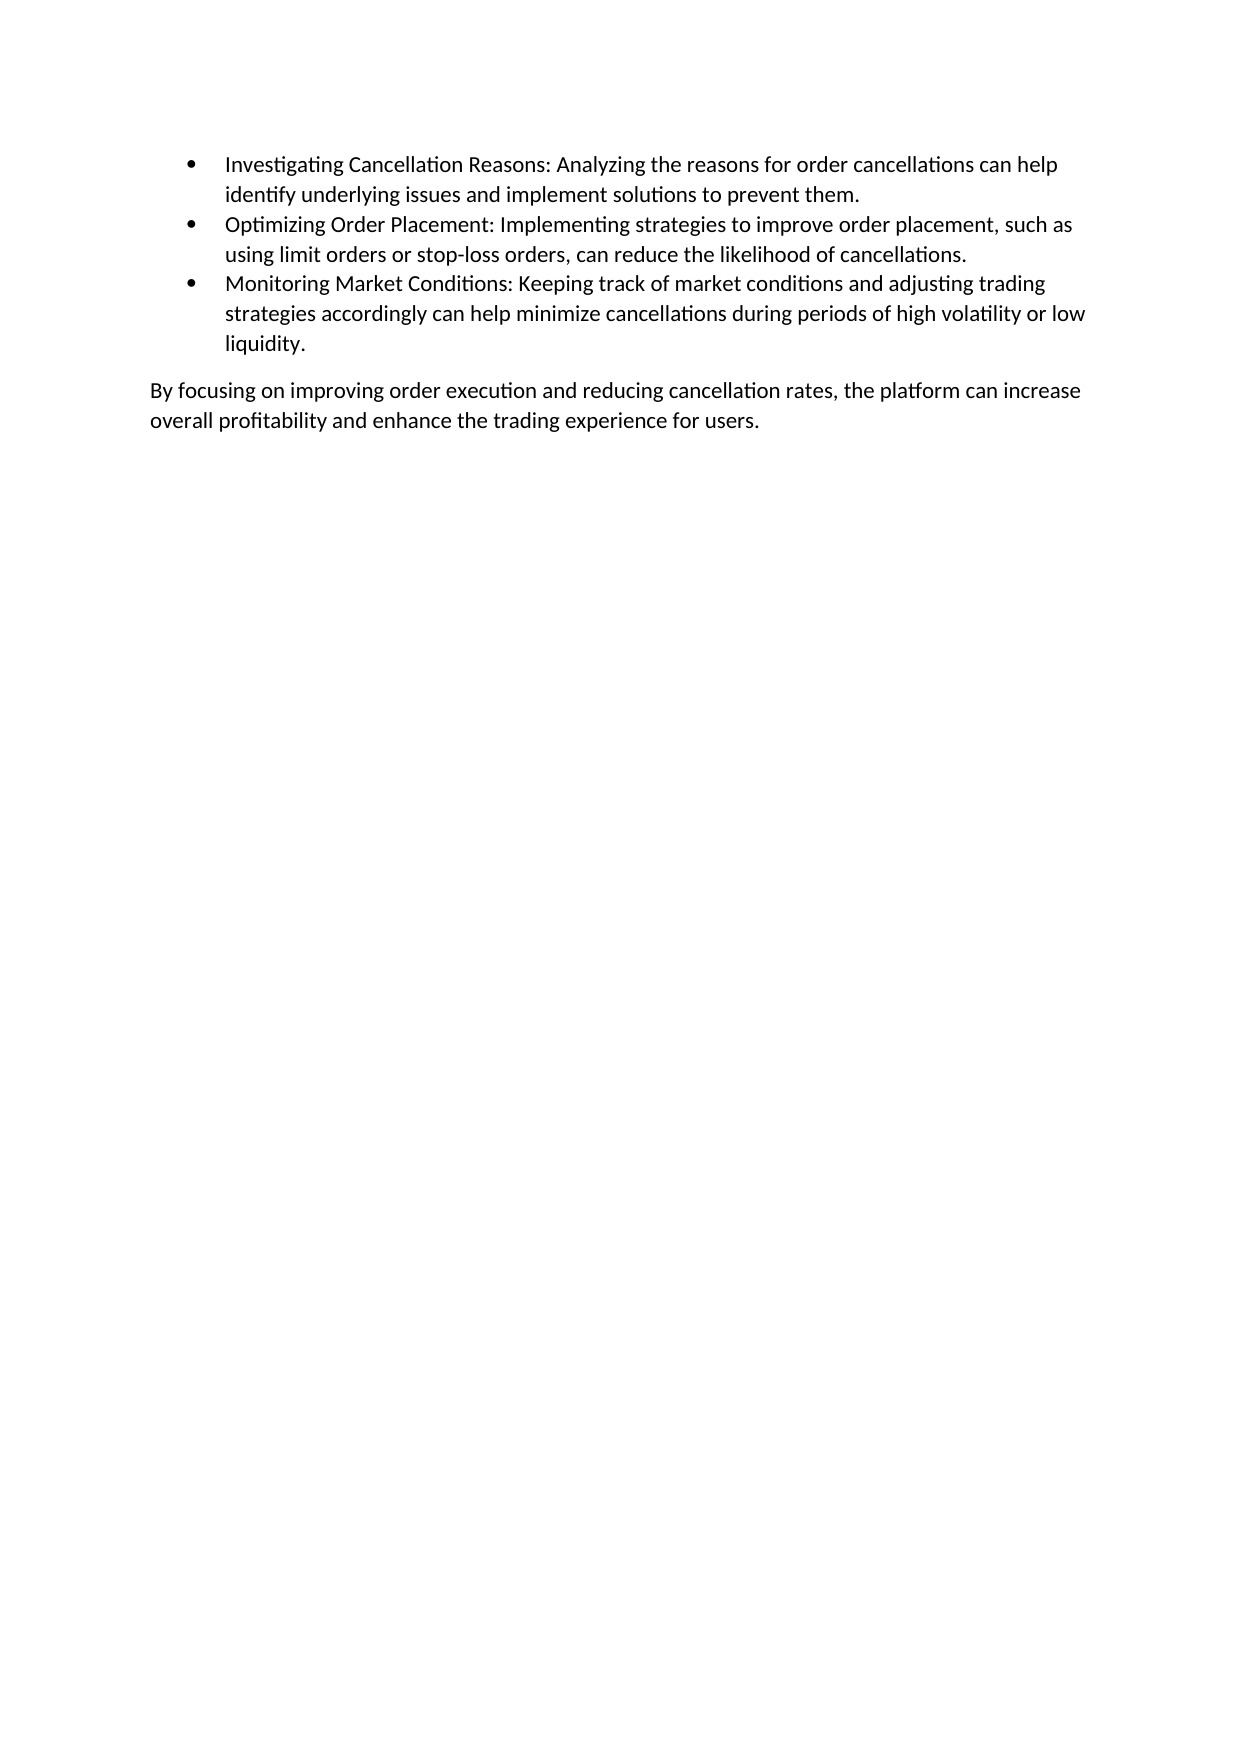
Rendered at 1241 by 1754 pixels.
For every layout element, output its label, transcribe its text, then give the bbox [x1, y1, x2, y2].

list Optimizing Order Placement: Implementing strategies to improve order placement, such as using limit orders or stop-loss orders, can reduce the likelihood of cancellations. [187, 210, 1090, 268]
list Investigating Cancellation Reasons: Analyzing the reasons for order cancellations can help identify underlying issues and implement solutions to prevent them. [187, 150, 1090, 208]
list Monitoring Market Conditions: Keeping track of market conditions and adjusting trading strategies accordingly can help minimize cancellations during periods of high volatility or low liquidity. [187, 269, 1090, 357]
text By focusing on improving order execution and reducing cancellation rates, the platform can increase overall profitability and enhance the trading experience for users. [150, 376, 1090, 434]
